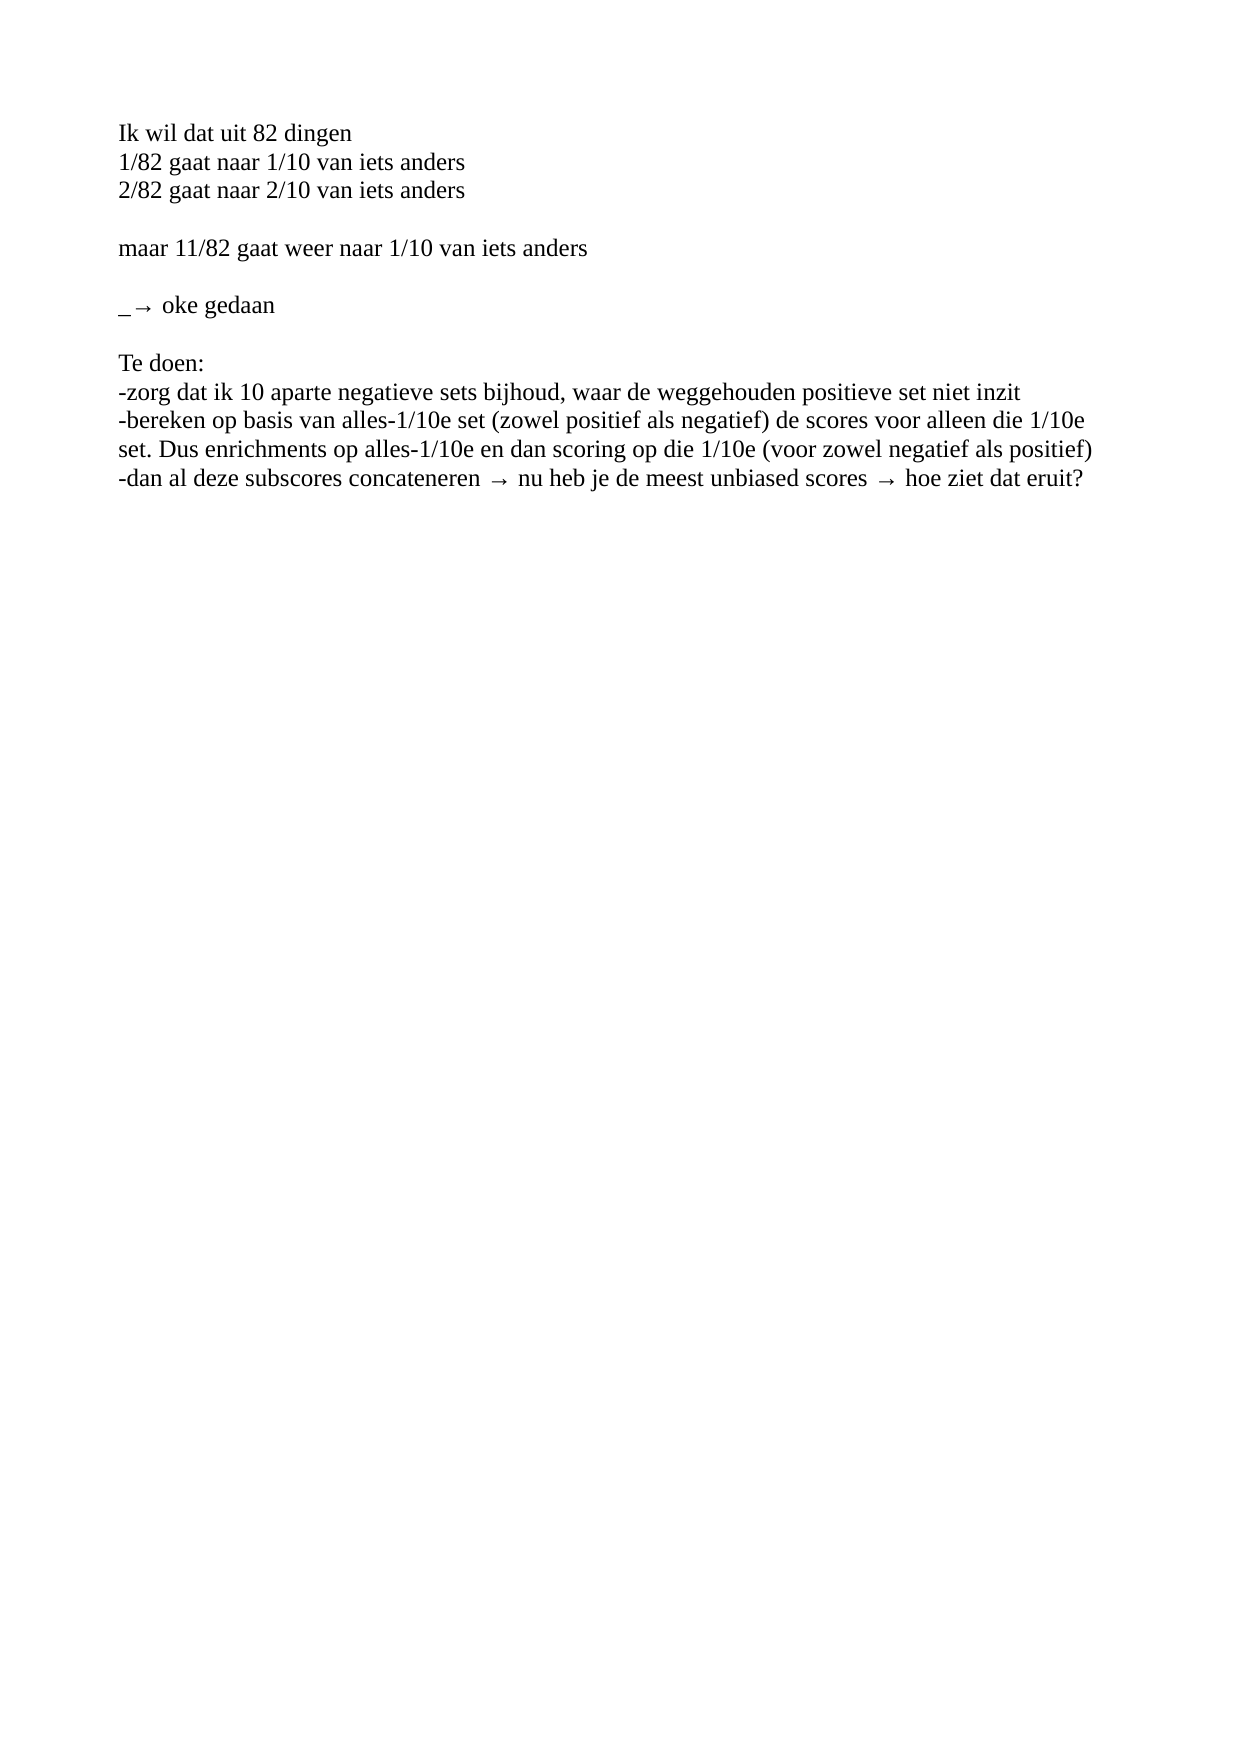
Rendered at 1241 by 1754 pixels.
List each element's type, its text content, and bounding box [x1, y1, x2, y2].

text -bereken op basis van alles-1/10e set (zowel positief als negatief) de scores voor alleen die 1/10e set. Dus enrichments op alles-1/10e en dan scoring op die 1/10e (voor zowel negatief als positief) [118, 406, 1122, 463]
text -zorg dat ik 10 aparte negatieve sets bijhoud, waar de weggehouden positieve set niet inzit [118, 377, 1122, 406]
text maar 11/82 gaat weer naar 1/10 van iets anders [118, 233, 1122, 262]
text 1/82 gaat naar 1/10 van iets anders [118, 147, 1122, 176]
text _→ oke gedaan [118, 291, 1122, 319]
text Ik wil dat uit 82 dingen [118, 118, 1122, 147]
text -dan al deze subscores concateneren → nu heb je de meest unbiased scores → hoe ziet dat eruit? [118, 463, 1122, 492]
text 2/82 gaat naar 2/10 van iets anders [118, 176, 1122, 204]
text Te doen: [118, 348, 1122, 377]
